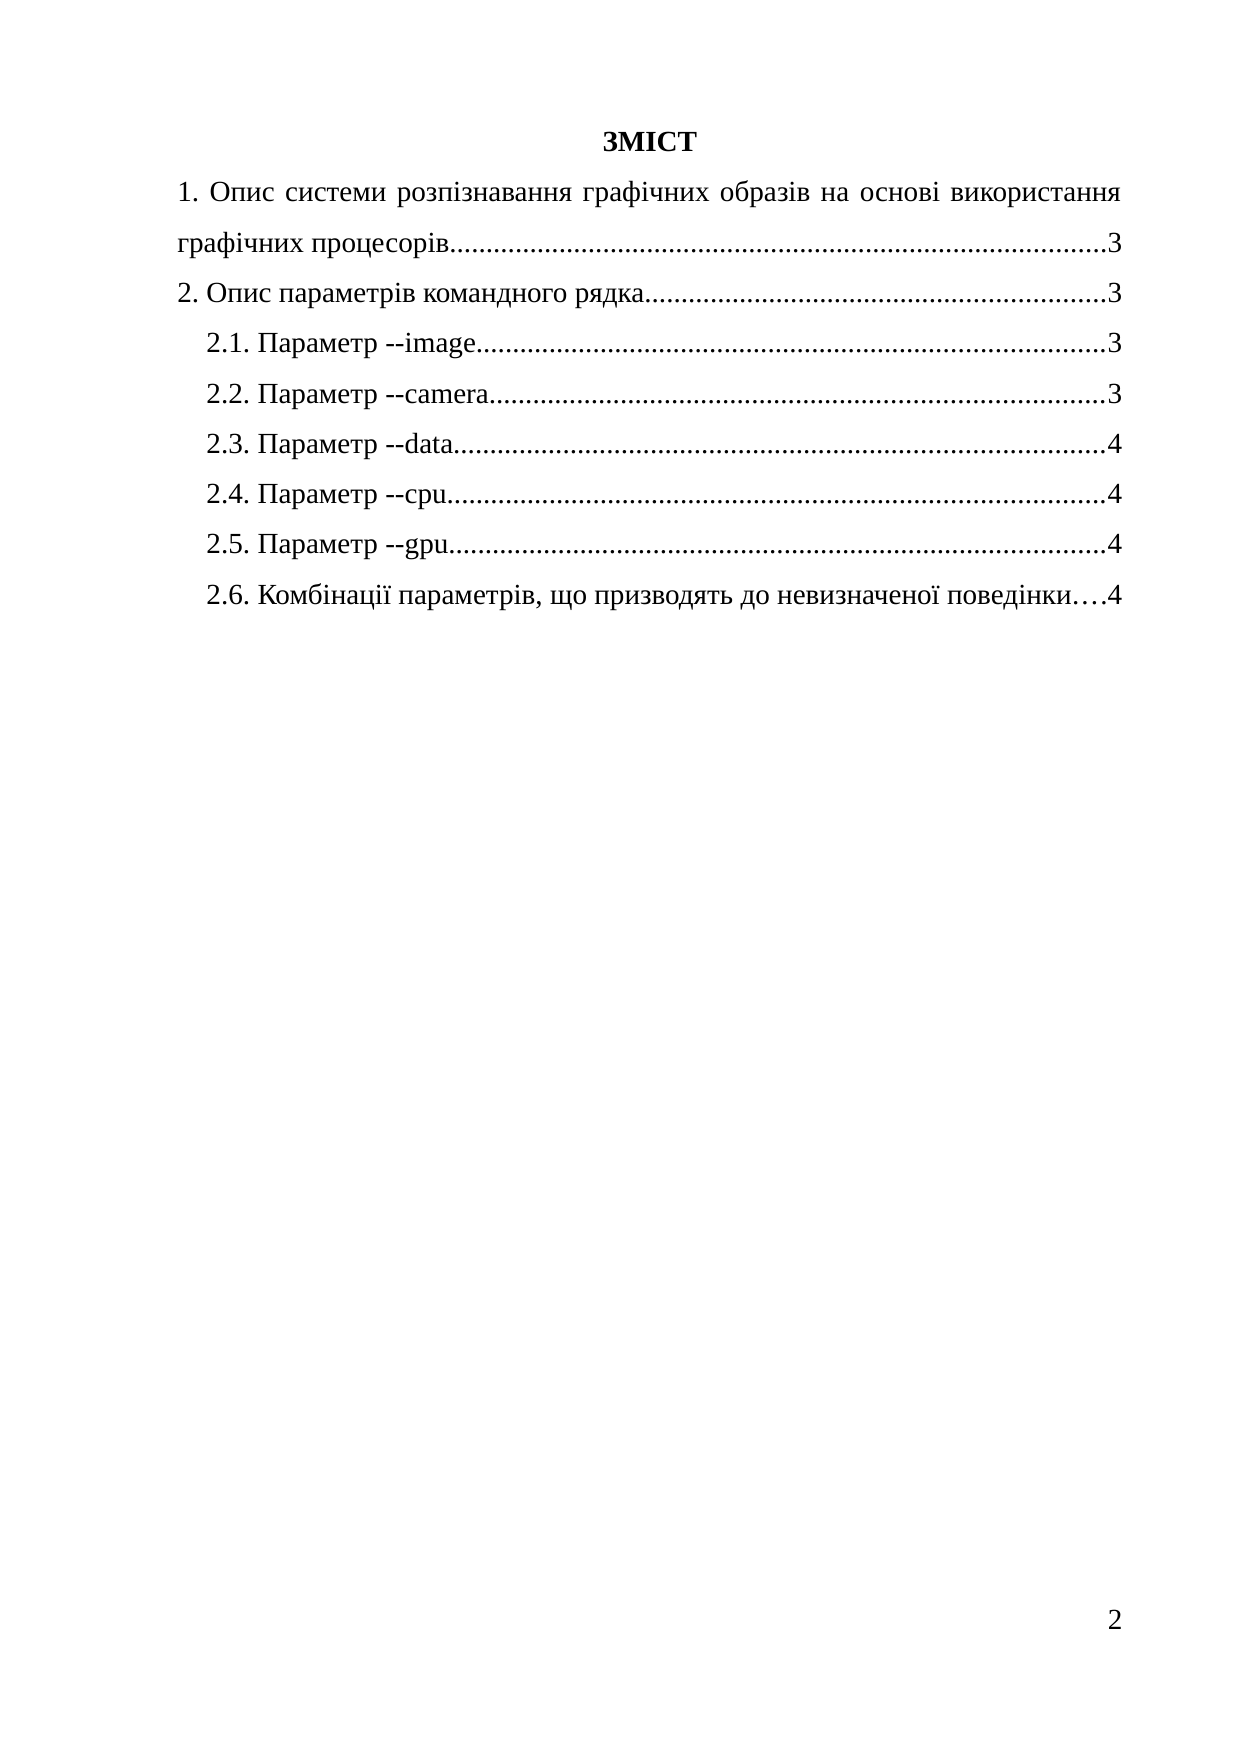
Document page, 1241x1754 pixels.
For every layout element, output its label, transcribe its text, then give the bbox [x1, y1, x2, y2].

text 2.4. Параметр --cpu 4 [177, 476, 1122, 510]
text 2.2. Параметр --camera 3 [177, 376, 1122, 409]
text 2. Опис параметрів командного рядка 3 [177, 275, 1122, 309]
text 2.5. Параметр --gpu 4 [177, 527, 1122, 560]
text 2.3. Параметр --data 4 [177, 426, 1122, 459]
text 2.1. Параметр --image 3 [177, 325, 1122, 359]
text 2.6. Комбінації параметрів, що призводять до невизначеної поведінки 4 [177, 577, 1122, 611]
text 1. Опис системи розпізнавання графічних образів на основі використання графічних процесорів 3 [177, 174, 1122, 258]
subtitle ЗМІСТ [177, 124, 1122, 158]
